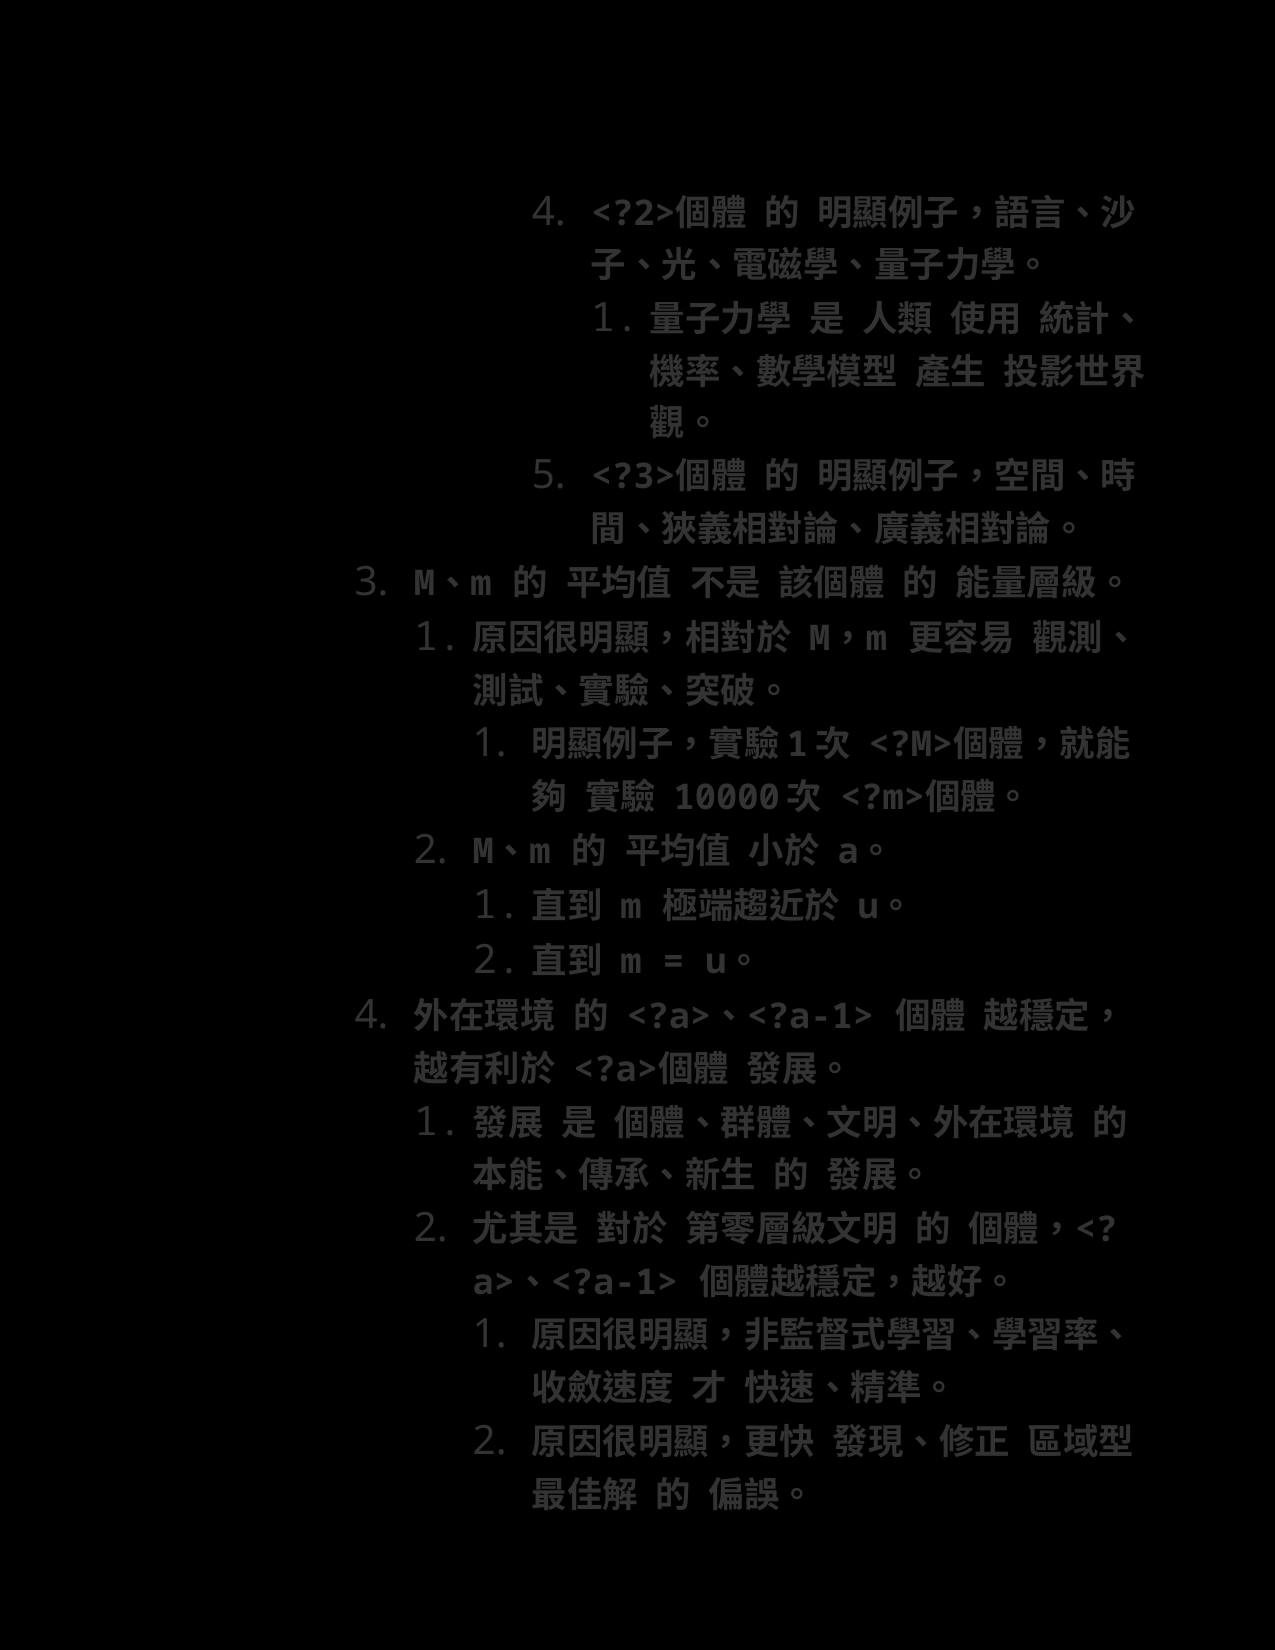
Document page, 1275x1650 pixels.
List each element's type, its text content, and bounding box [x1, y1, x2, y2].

list 原因很明顯，相對於 M，m 更容易 觀測、測試、實驗、突破。 [413, 607, 1157, 713]
list <?3>個體 的 明顯例子，空間、時間、狹義相對論、廣義相對論。 [532, 446, 1157, 552]
list 發展 是 個體、群體、文明、外在環境 的 本能、傳承、新生 的 發展。 [413, 1092, 1157, 1198]
list 原因很明顯，更快 發現、修正 區域型最佳解 的 偏誤。 [472, 1411, 1157, 1517]
list M、m 的 平均值 不是 該個體 的 能量層級。 [354, 552, 1157, 607]
list 直到 m = u。 [472, 930, 1157, 985]
list 量子力學 是 人類 使用 統計、機率、數學模型 產生 投影世界觀。 [591, 288, 1157, 446]
list 明顯例子，實驗1次 <?M>個體，就能夠 實驗 10000次 <?m>個體。 [472, 713, 1157, 820]
list 原因很明顯，非監督式學習、學習率、收斂速度 才 快速、精準。 [472, 1304, 1157, 1411]
list 尤其是 對於 第零層級文明 的 個體，<?a>、<?a-1> 個體越穩定，越好。 [413, 1198, 1157, 1304]
list M、m 的 平均值 小於 a。 [413, 820, 1157, 875]
list 直到 m 極端趨近於 u。 [472, 875, 1157, 930]
list 外在環境 的 <?a>、<?a-1> 個體 越穩定，越有利於 <?a>個體 發展。 [354, 985, 1157, 1092]
list <?2>個體 的 明顯例子，語言、沙子、光、電磁學、量子力學。 [532, 182, 1157, 288]
